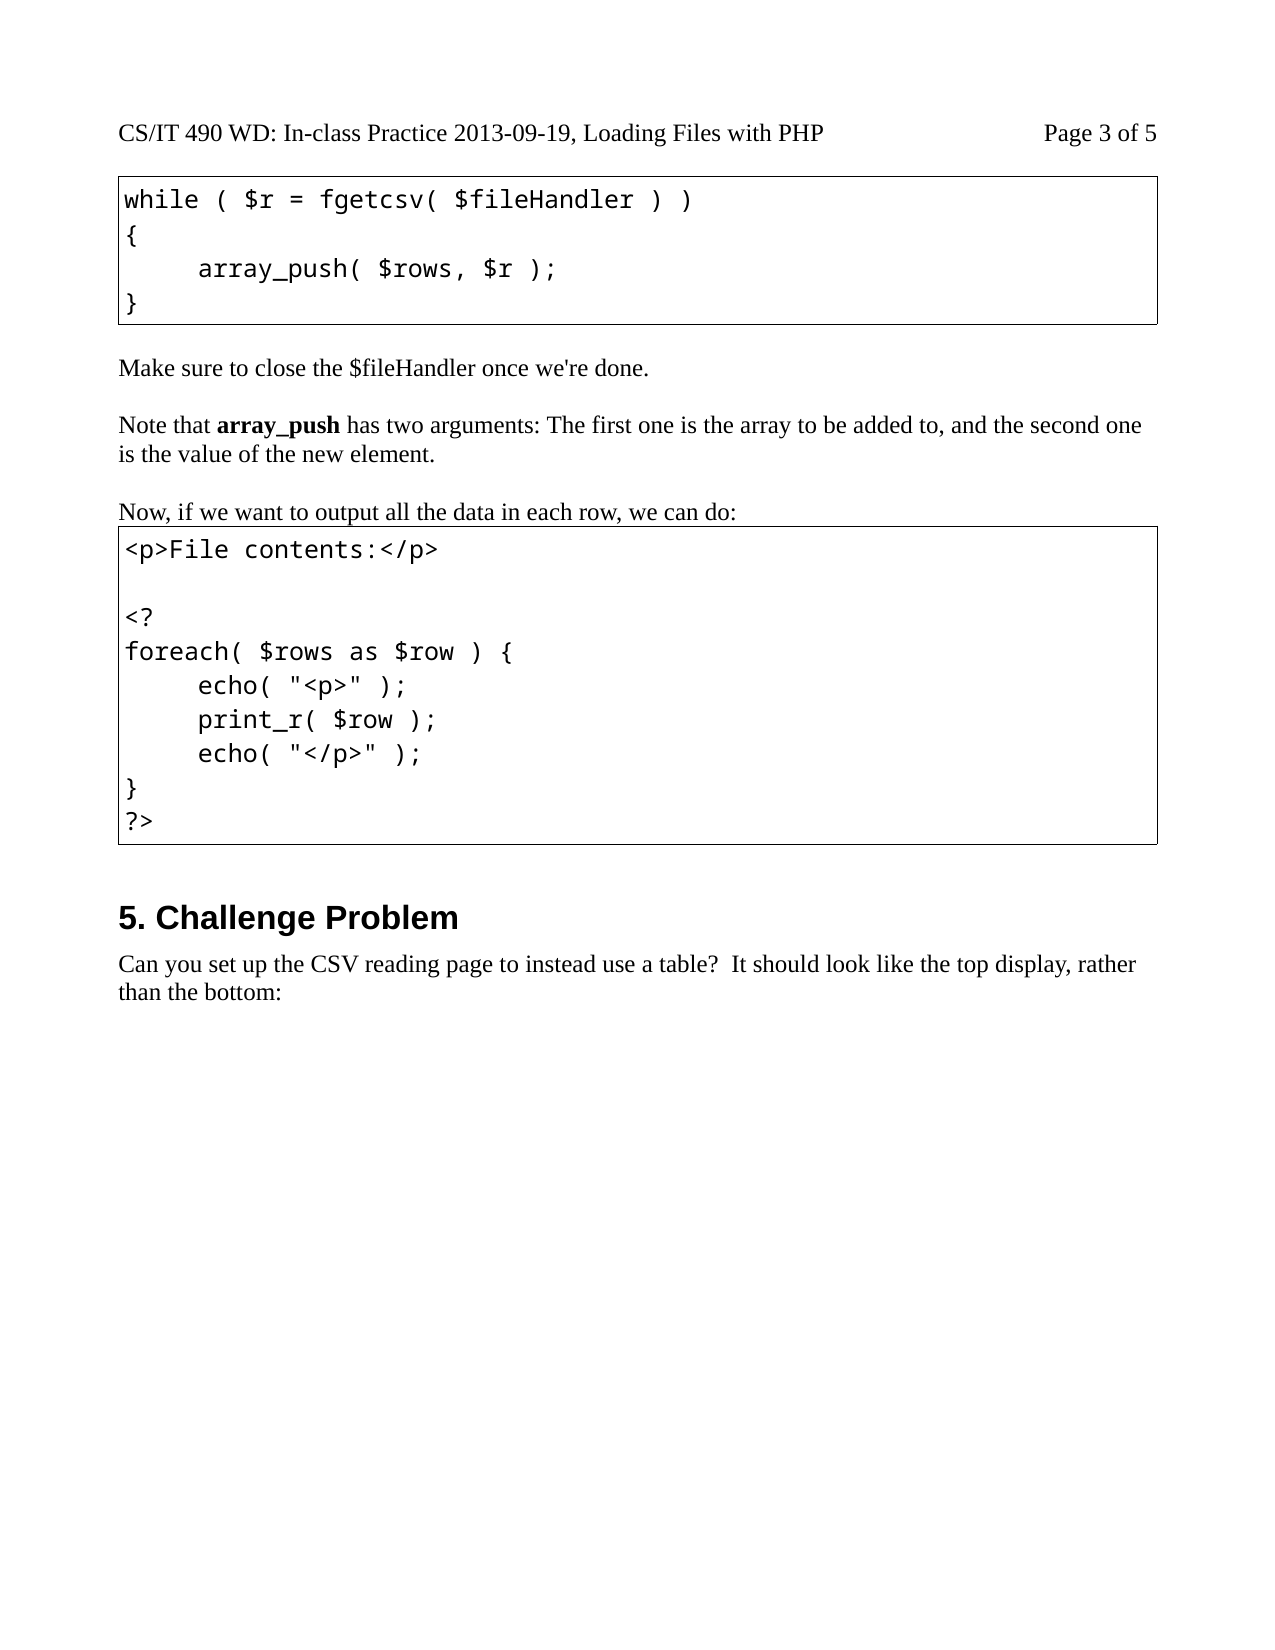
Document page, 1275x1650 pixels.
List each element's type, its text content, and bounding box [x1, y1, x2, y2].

text Can you set up the CSV reading page to instead use a table? It should look like the top display, rather than the bottom: [118, 949, 1157, 1006]
table_header <p>File contents:</p> <? foreach( $rows as $row ) { echo( "<p>" ); print_r( $row ); echo( "</p>" ); } ?> [119, 527, 1157, 844]
text Now, if we want to output all the data in each row, we can do: [118, 497, 1157, 526]
table_header while ( $r = fgetcsv( $fileHandler ) ) { array_push( $rows, $r ); } [119, 177, 1157, 324]
text Make sure to close the $fileHandler once we're done. [118, 353, 1157, 382]
text Note that array_push has two arguments: The first one is the array to be added to, and the second one is the value of the new element. [118, 411, 1157, 468]
subtitle 5. Challenge Problem [118, 897, 1157, 936]
